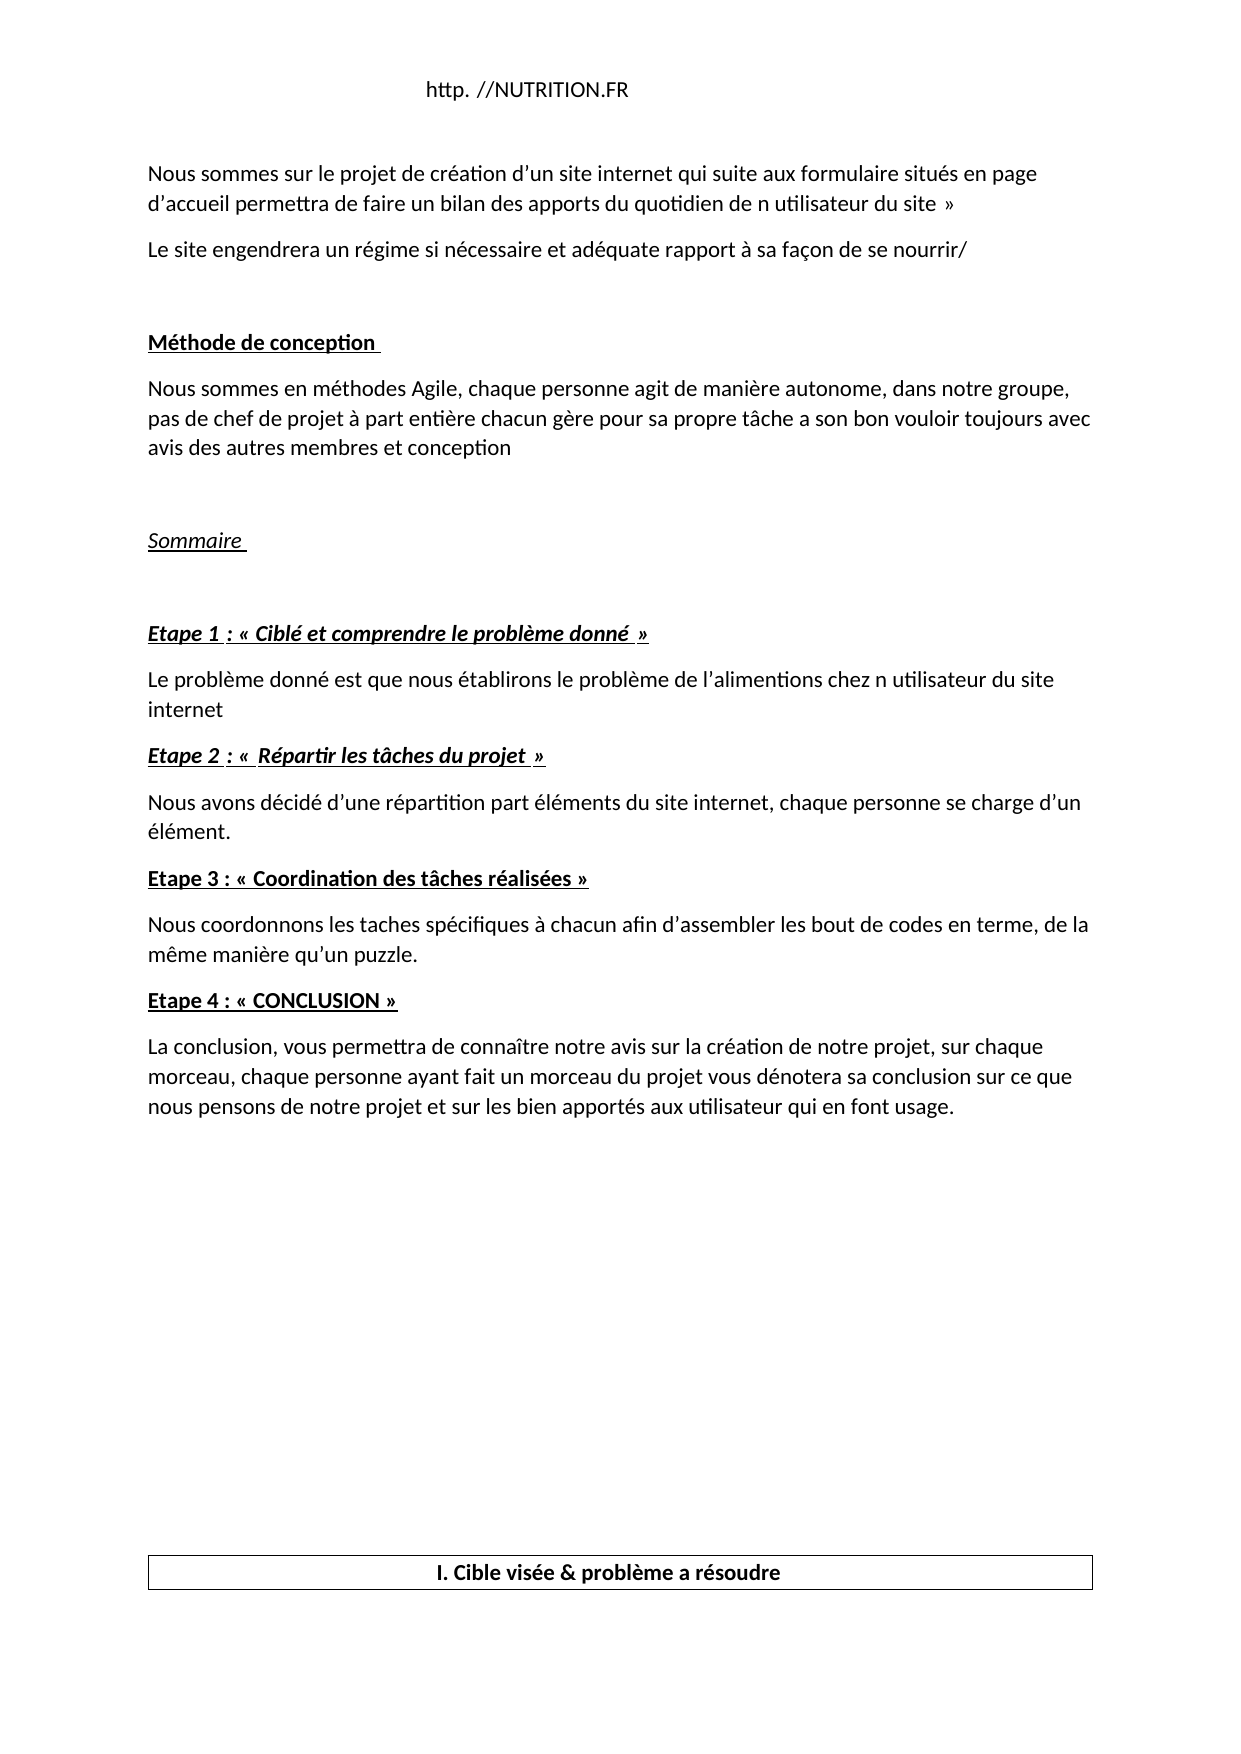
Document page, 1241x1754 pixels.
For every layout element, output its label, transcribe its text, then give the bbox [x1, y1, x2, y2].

text Etape 4 : « CONCLUSION » [148, 986, 1093, 1014]
text I. Cible visée & problème a résoudre [149, 1556, 1092, 1589]
text Nous coordonnons les taches spécifiques à chacun afin d’assembler les bout de codes en terme, de la même manière qu’un puzzle. [148, 910, 1093, 968]
text Nous sommes en méthodes Agile, chaque personne agit de manière autonome, dans notre groupe, pas de chef de projet à part entière chacun gère pour sa propre tâche a son bon vouloir toujours avec avis des autres membres et conception [148, 374, 1093, 462]
text Etape 2 : « Répartir les tâches du projet » [148, 741, 1093, 769]
text La conclusion, vous permettra de connaître notre avis sur la création de notre projet, sur chaque morceau, chaque personne ayant fait un morceau du projet vous dénotera sa conclusion sur ce que nous pensons de notre projet et sur les bien apportés aux utilisateur qui en font usage. [148, 1032, 1093, 1120]
text Etape 1 : « Ciblé et comprendre le problème donné » [148, 619, 1093, 647]
text Méthode de conception [148, 328, 1093, 356]
text Nous avons décidé d’une répartition part éléments du site internet, chaque personne se charge d’un élément. [148, 788, 1093, 845]
text Le problème donné est que nous établirons le problème de l’alimentions chez n utilisateur du site internet [148, 665, 1093, 723]
text Le site engendrera un régime si nécessaire et adéquate rapport à sa façon de se nourrir/ [148, 235, 1093, 263]
text Nous sommes sur le projet de création d’un site internet qui suite aux formulaire situés en page d’accueil permettra de faire un bilan des apports du quotidien de n utilisateur du site » [148, 159, 1093, 217]
text Etape 3 : « Coordination des tâches réalisées » [148, 864, 1093, 892]
text Sommaire [148, 526, 1093, 554]
